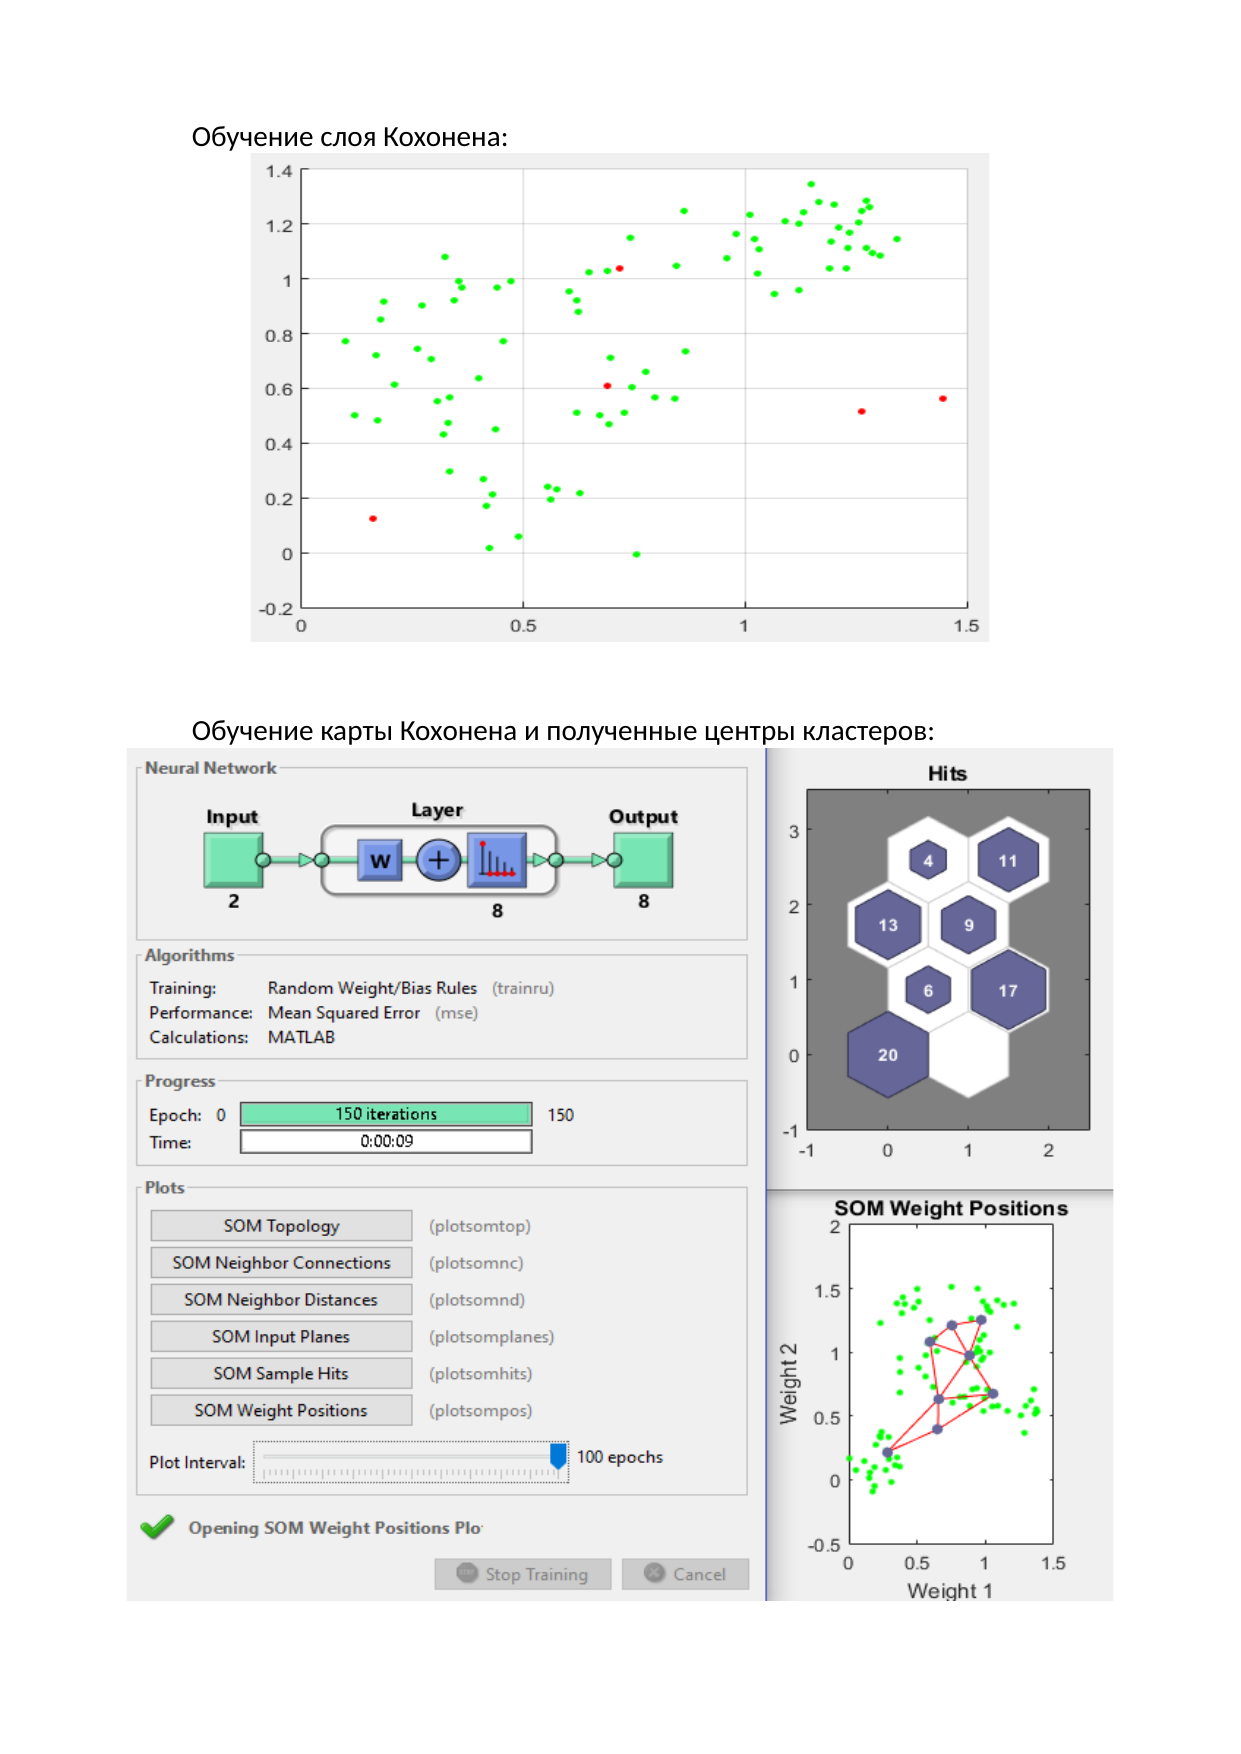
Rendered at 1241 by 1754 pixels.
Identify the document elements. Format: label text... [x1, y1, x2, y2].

picture [250, 153, 990, 642]
text Обучение карты Кохонена и полученные центры кластеров: [118, 712, 1122, 748]
text Обучение слоя Кохонена: [118, 118, 1122, 154]
picture [126, 748, 1114, 1601]
